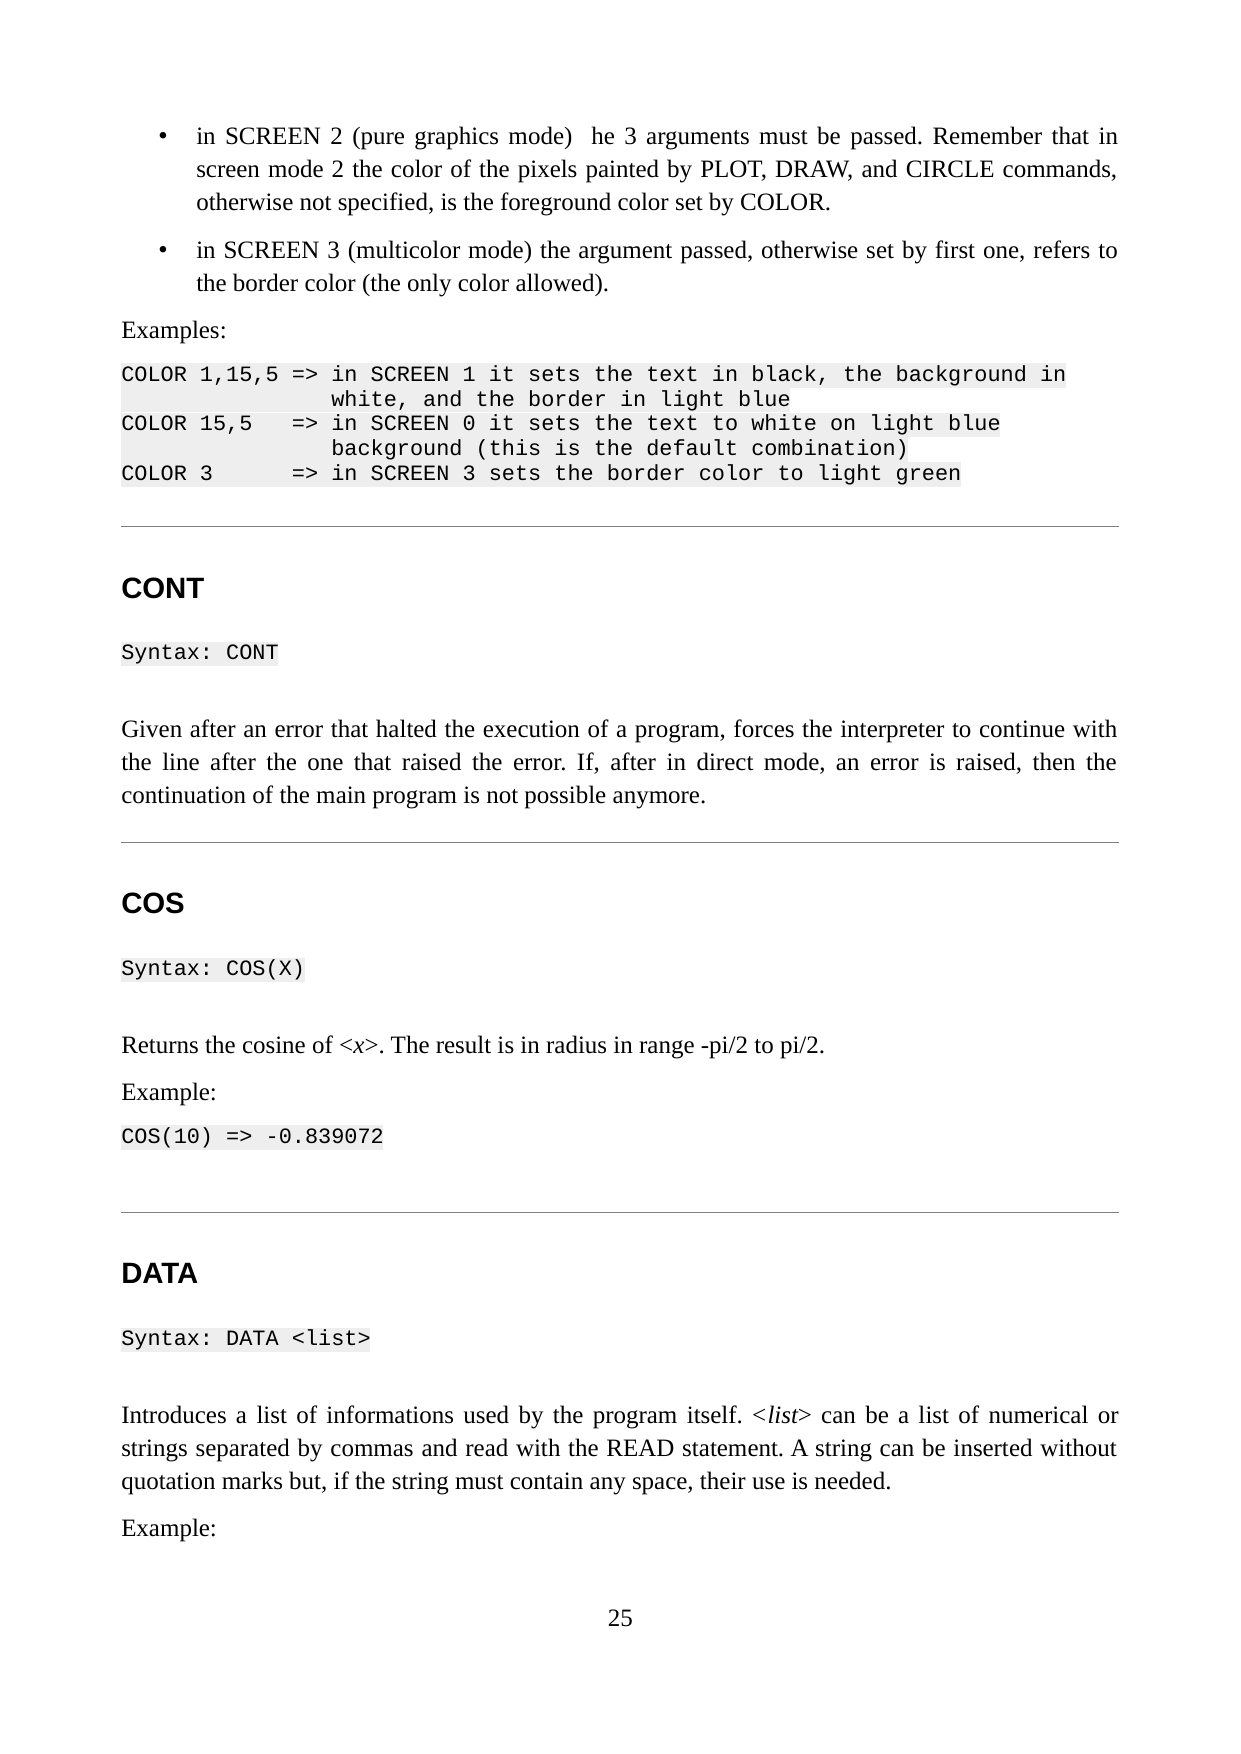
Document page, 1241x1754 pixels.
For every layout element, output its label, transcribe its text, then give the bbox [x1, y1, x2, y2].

text Returns the cosine of <x>. The result is in radius in range -pi/2 to pi/2. [121, 1030, 1119, 1059]
text Syntax: DATA <list> [121, 1327, 1119, 1352]
text COLOR 15,5 => in SCREEN 0 it sets the text to white on light blue [121, 412, 1119, 437]
text white, and the border in light blue [790, 388, 1119, 412]
text background (this is the default combination) [908, 437, 1119, 462]
text Introduces a list of informations used by the program itself. <list> can be a list of numerical or strings separated by commas and read with the READ statement. A string can be inserted without quotation marks but, if the string must contain any space, their use is needed. [121, 1400, 1119, 1494]
text Example: [121, 1513, 1119, 1542]
text Examples: [121, 315, 1119, 344]
list in SCREEN 2 (pure graphics mode) he 3 arguments must be passed. Remember that in screen mode 2 the color of the pixels painted by PLOT, DRAW, and CIRCLE commands, otherwise not specified, is the foreground color set by COLOR. [158, 121, 1119, 216]
text Example: [121, 1077, 1119, 1106]
subtitle COS [121, 886, 1119, 920]
list in SCREEN 3 (multicolor mode) the argument passed, otherwise set by first one, refers to the border color (the only color allowed). [158, 235, 1119, 296]
text Syntax: COS(X) [121, 957, 1119, 982]
subtitle DATA [121, 1256, 1119, 1290]
text Given after an error that halted the execution of a program, forces the interpreter to continue with the line after the one that raised the error. If, after in direct mode, an error is raised, then the continuation of the main program is not possible anymore. [121, 714, 1119, 809]
text COLOR 3 => in SCREEN 3 sets the border color to light green [961, 462, 1119, 487]
text COS(10) => -0.839072 [383, 1125, 1119, 1150]
subtitle CONT [121, 571, 1119, 604]
text Syntax: CONT [278, 642, 1119, 666]
text COLOR 3 => in SCREEN 3 sets the border color to light green [607, 462, 685, 487]
